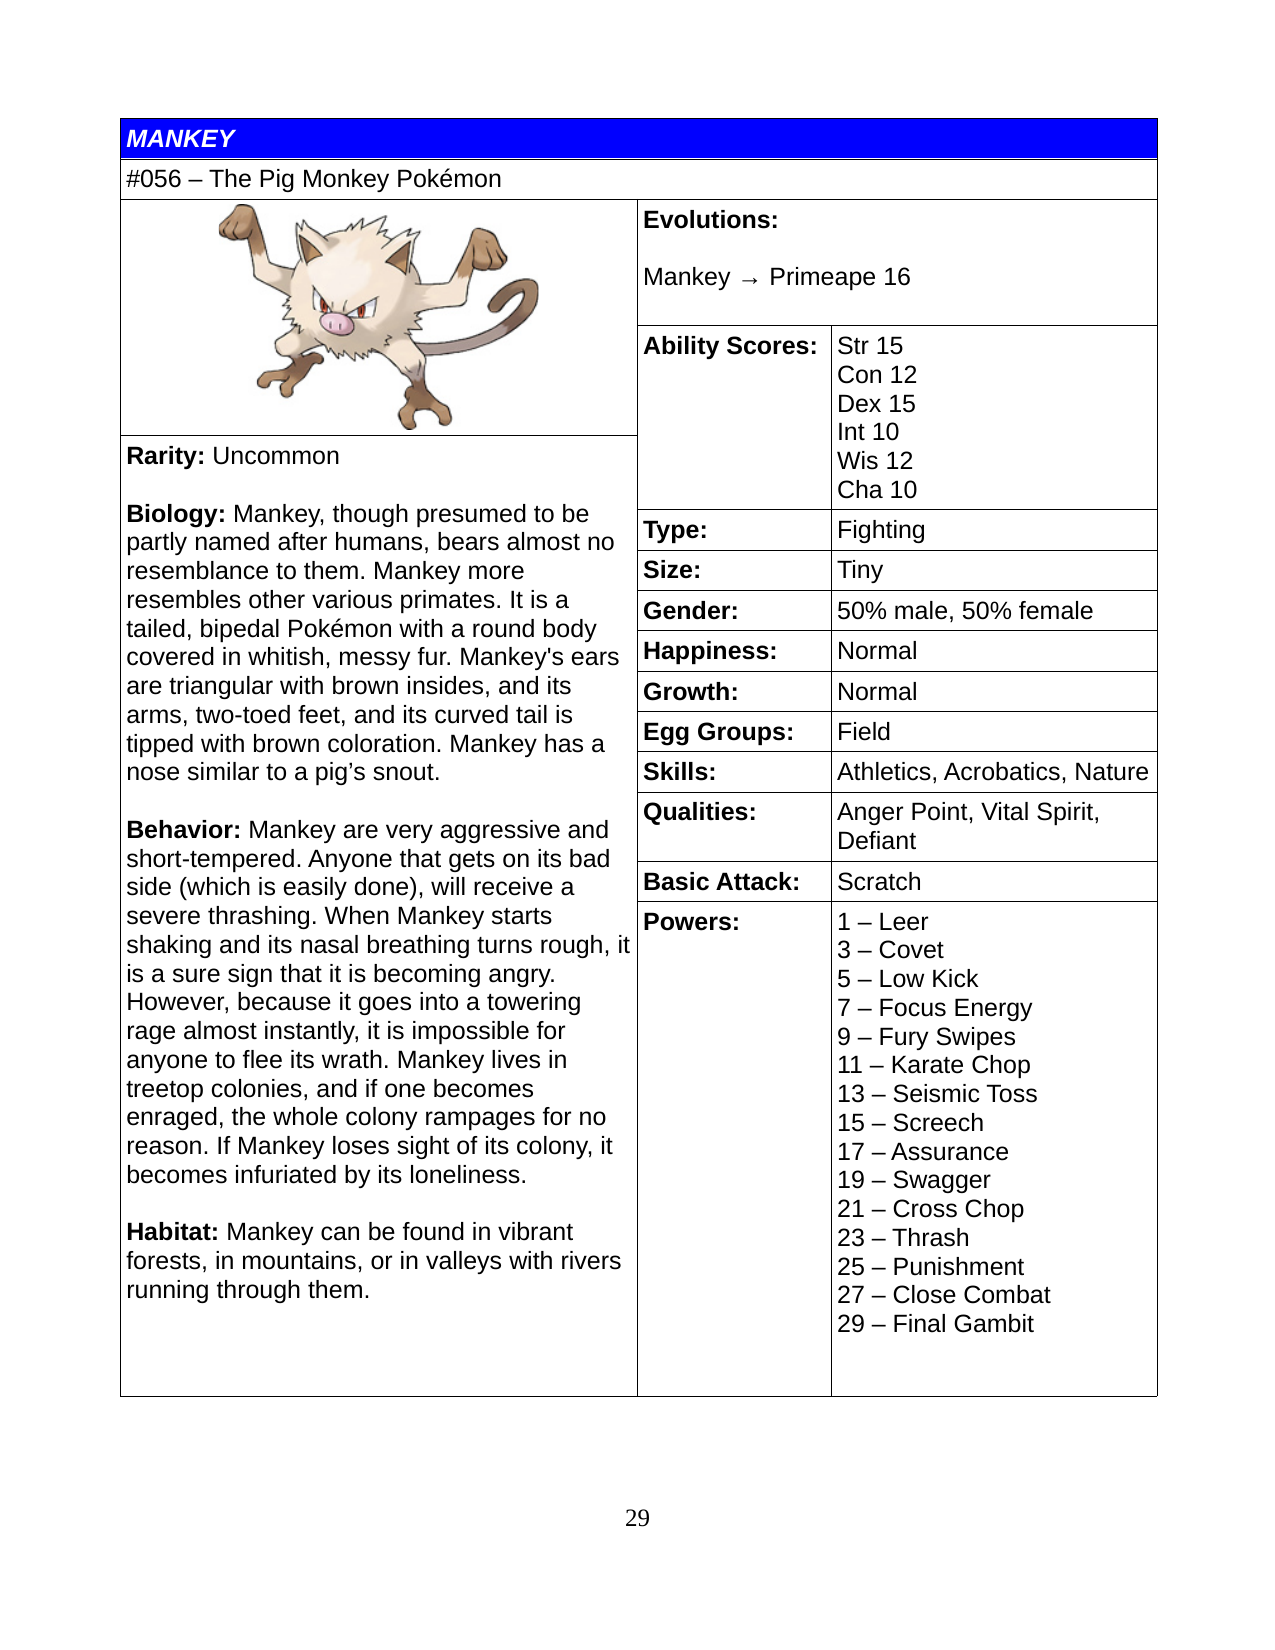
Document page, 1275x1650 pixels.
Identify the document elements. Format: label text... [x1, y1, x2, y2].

table_cell Fighting [832, 510, 1157, 550]
table_cell 50% male, 50% female [832, 591, 1157, 630]
table_cell Qualities: [638, 793, 831, 861]
table_cell Size: [638, 551, 831, 590]
table_cell Skills: [638, 752, 831, 792]
table_cell 1 – Leer 3 – Covet 5 – Low Kick 7 – Focus Energy 9 – Fury Swipes 11 – Karate Chop 13 – Seismic Toss 15 – Screech 17 – Assurance 19 – Swagger 21 – Cross Chop 23 – Thrash 25 – Punishment 27 – Close Combat 29 – Final Gambit [832, 902, 1157, 1396]
table_cell Str 15 Con 12 Dex 15 Int 10 Wis 12 Cha 10 [832, 326, 1157, 509]
picture [218, 204, 539, 430]
table_cell Field [832, 712, 1157, 751]
table_cell [121, 200, 637, 435]
table_cell #056 – The Pig Monkey Pokémon [121, 160, 1157, 199]
table_cell Scratch [832, 862, 1157, 901]
table_header MANKEY [121, 119, 1157, 158]
table_cell Gender: [638, 591, 831, 630]
table_cell Type: [638, 510, 831, 550]
table_cell Powers: [638, 902, 831, 1396]
table_cell Egg Groups: [638, 712, 831, 751]
table_cell Evolutions: Mankey → Primeape 16 [638, 200, 1157, 325]
table_cell Athletics, Acrobatics, Nature [832, 752, 1157, 792]
table_cell Tiny [832, 551, 1157, 590]
table_cell Ability Scores: [638, 326, 831, 509]
table_cell Rarity: Uncommon Biology: Mankey, though presumed to be partly named after humans, bears almost no resemblance to them. Mankey more resembles other various primates. It is a tailed, bipedal Pokémon with a round body covered in whitish, messy fur. Mankey's ears are triangular with brown insides, and its arms, two-toed feet, and its curved tail is tipped with brown coloration. Mankey has a nose similar to a pig’s snout. Behavior: Mankey are very aggressive and short-tempered. Anyone that gets on its bad side (which is easily done), will receive a severe thrashing. When Mankey starts shaking and its nasal breathing turns rough, it is a sure sign that it is becoming angry. However, because it goes into a towering rage almost instantly, it is impossible for anyone to flee its wrath. Mankey lives in treetop colonies, and if one becomes enraged, the whole colony rampages for no reason. If Mankey loses sight of its colony, it becomes infuriated by its loneliness. Habitat: Mankey can be found in vibrant forests, in mountains, or in valleys with rivers running through them. [121, 436, 637, 1396]
table_cell Basic Attack: [638, 862, 831, 901]
table_cell Anger Point, Vital Spirit, Defiant [832, 793, 1157, 861]
table_cell Normal [832, 631, 1157, 671]
table_cell Growth: [638, 672, 831, 711]
table_cell Normal [832, 672, 1157, 711]
table_cell Happiness: [638, 631, 831, 671]
